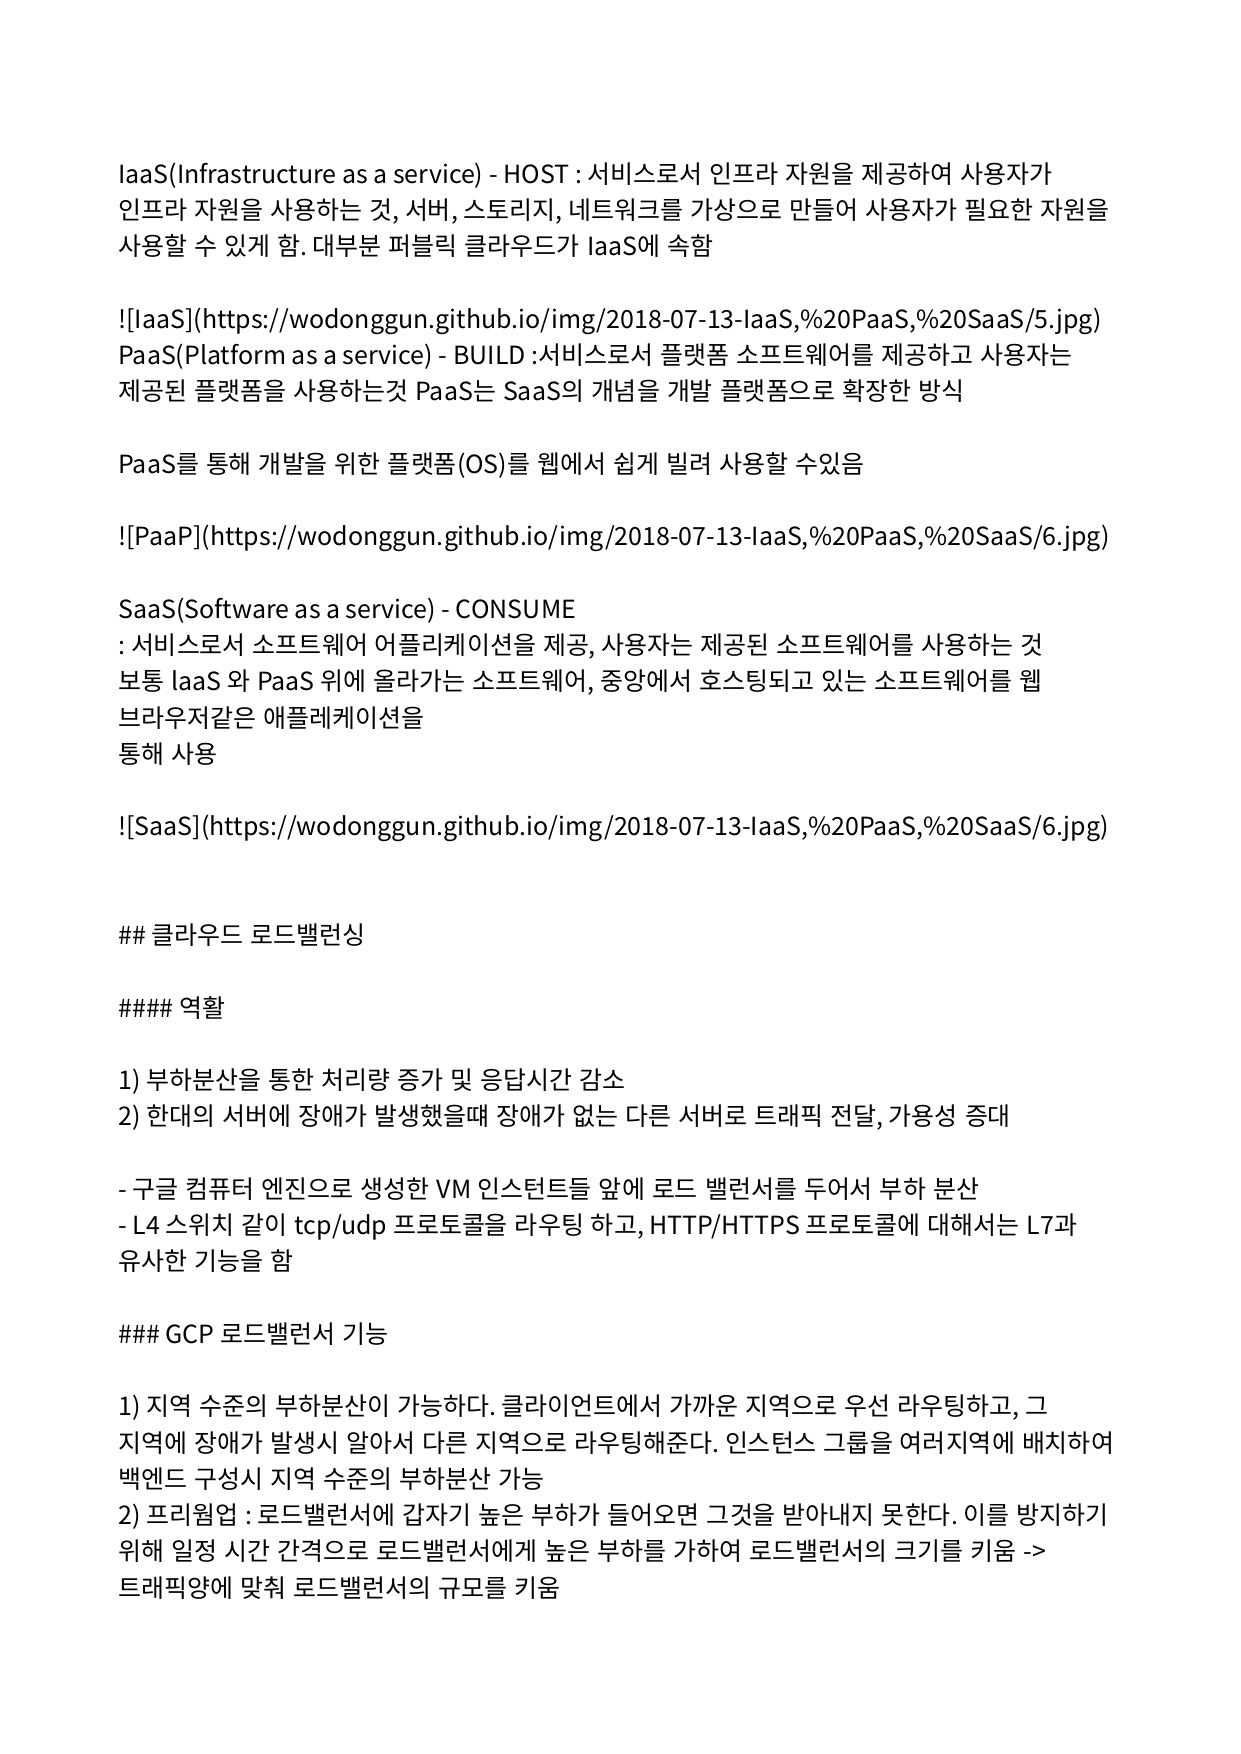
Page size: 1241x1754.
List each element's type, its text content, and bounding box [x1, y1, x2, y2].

text ![IaaS](https://wodonggun.github.io/img/2018-07-13-IaaS,%20PaaS,%20SaaS/5.jpg) [118, 299, 1122, 336]
text - L4 스위치 같이 tcp/udp 프로토콜을 라우팅 하고, HTTP/HTTPS 프로토콜에 대해서는 L7과 유사한 기능을 함 [118, 1206, 1122, 1278]
text 2) 프리웜업 : 로드밸런서에 갑자기 높은 부하가 들어오면 그것을 받아내지 못한다. 이를 방지하기 위해 일정 시간 간격으로 로드밸런서에게 높은 부하를 가하여 로드밸런서의 크기를 키움 -> 트래픽양에 맞춰 로드밸런서의 규모를 키움 [118, 1496, 1122, 1604]
text #### 역활 [118, 988, 1122, 1024]
text PaaS(Platform as a service) - BUILD :서비스로서 플랫폼 소프트웨어를 제공하고 사용자는 제공된 플랫폼을 사용하는것 PaaS는 SaaS의 개념을 개발 플랫폼으로 확장한 방식 [118, 336, 1122, 408]
text ![SaaS](https://wodonggun.github.io/img/2018-07-13-IaaS,%20PaaS,%20SaaS/6.jpg) [118, 807, 1122, 843]
text 통해 사용 [118, 734, 1122, 771]
text ### GCP 로드밸런서 기능 [118, 1314, 1122, 1351]
text 2) 한대의 서버에 장애가 발생했을떄 장애가 없는 다른 서버로 트래픽 전달, 가용성 증대 [118, 1097, 1122, 1133]
text ![PaaP](https://wodonggun.github.io/img/2018-07-13-IaaS,%20PaaS,%20SaaS/6.jpg) [118, 517, 1122, 553]
text IaaS(Infrastructure as a service) - HOST : 서비스로서 인프라 자원을 제공하여 사용자가 인프라 자원을 사용하는 것, 서버, 스토리지, 네트워크를 가상으로 만들어 사용자가 필요한 자원을 사용할 수 있게 함. 대부분 퍼블릭 클라우드가 IaaS에 속함 [118, 154, 1122, 263]
text PaaS를 통해 개발을 위한 플랫폼(OS)를 웹에서 쉽게 빌려 사용할 수있음 [118, 444, 1122, 481]
text - 구글 컴퓨터 엔진으로 생성한 VM 인스턴트들 앞에 로드 밸런서를 두어서 부하 분산 [118, 1169, 1122, 1206]
text ## 클라우드 로드밸런싱 [118, 916, 1122, 952]
text : 서비스로서 소프트웨어 어플리케이션을 제공, 사용자는 제공된 소프트웨어를 사용하는 것 [118, 626, 1122, 662]
text 1) 지역 수준의 부하분산이 가능하다. 클라이언트에서 가까운 지역으로 우선 라우팅하고, 그 지역에 장애가 발생시 알아서 다른 지역으로 라우팅해준다. 인스턴스 그룹을 여러지역에 배치하여 백엔드 구성시 지역 수준의 부하분산 가능 [118, 1387, 1122, 1496]
text SaaS(Software as a service) - CONSUME [118, 589, 1122, 626]
text 보통 laaS 와 PaaS 위에 올라가는 소프트웨어, 중앙에서 호스팅되고 있는 소프트웨어를 웹 브라우저같은 애플레케이션을 [118, 662, 1122, 734]
text 1) 부하분산을 통한 처리량 증가 및 응답시간 감소 [118, 1061, 1122, 1097]
